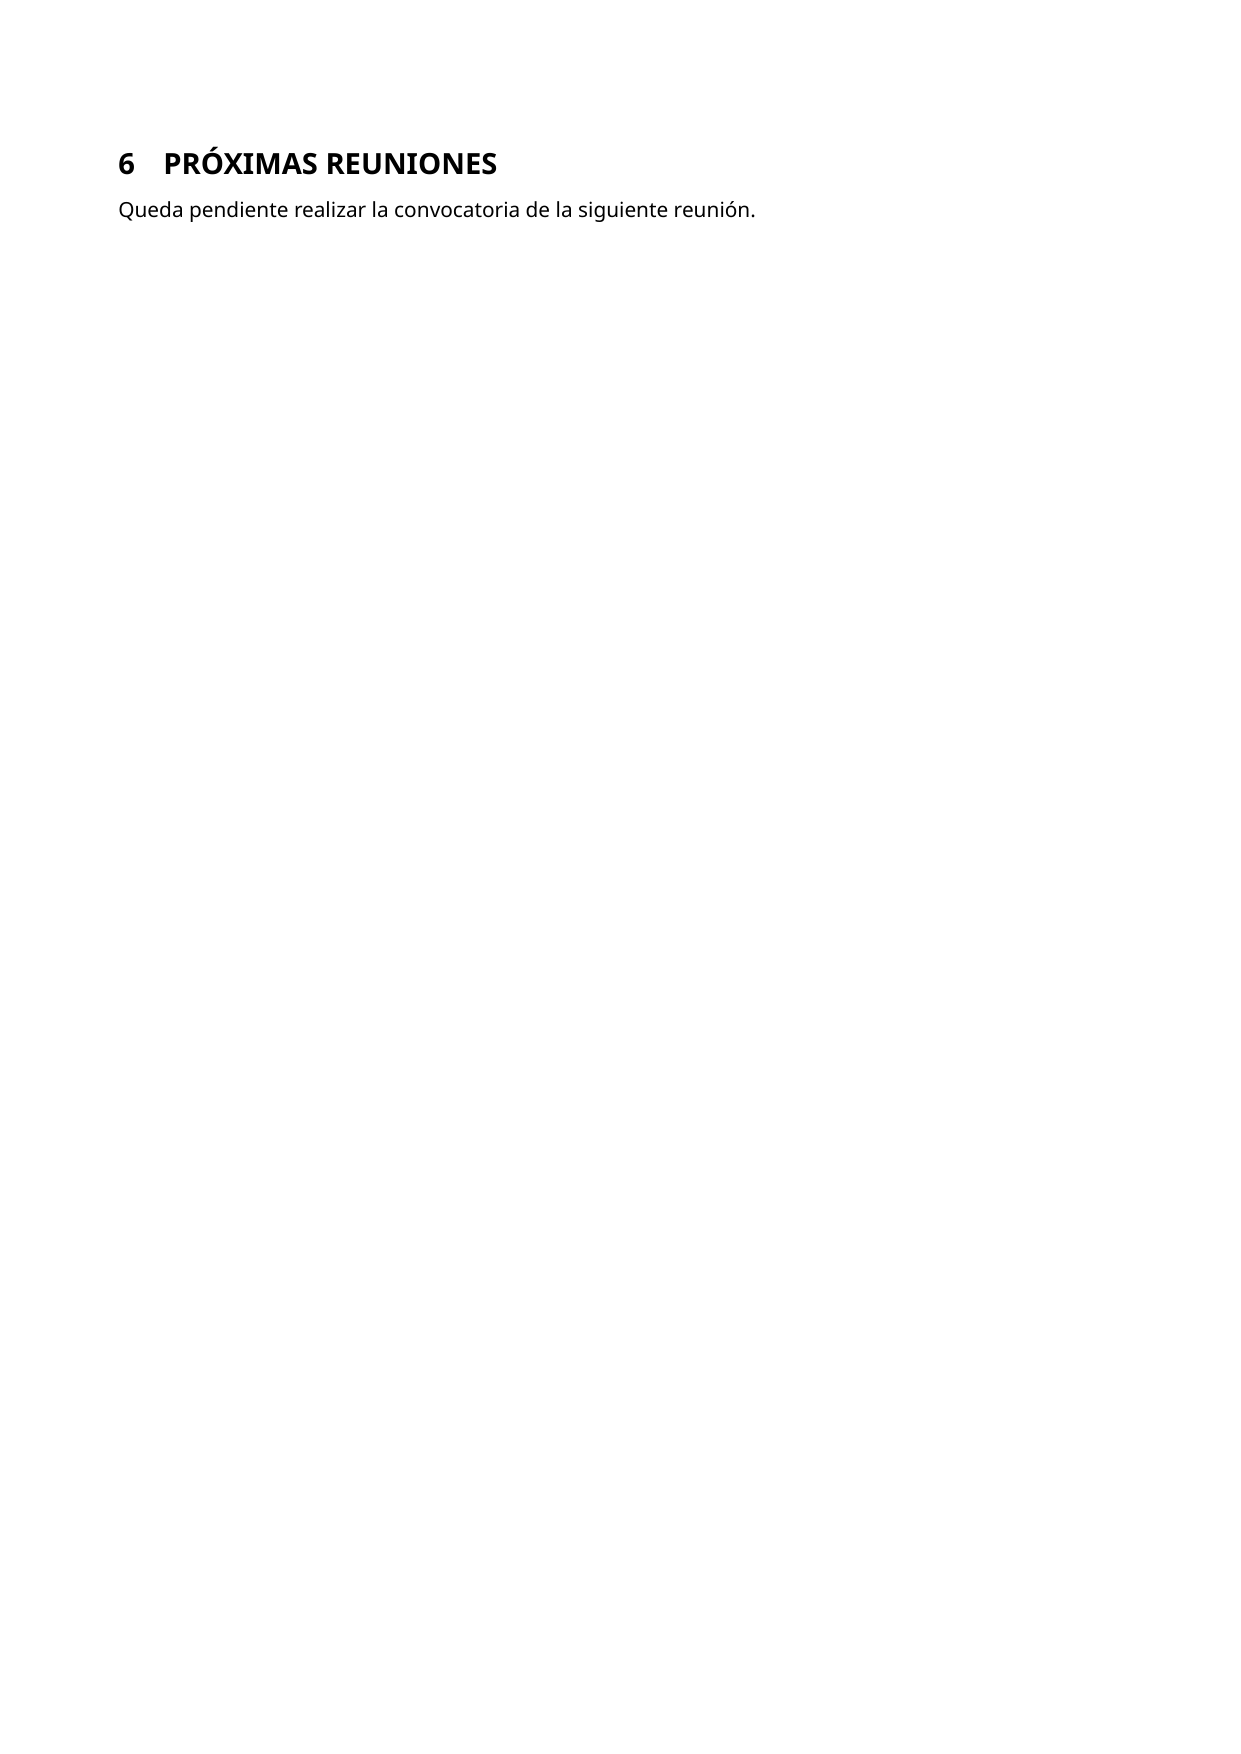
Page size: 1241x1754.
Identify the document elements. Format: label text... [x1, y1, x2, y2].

subtitle PRÓXIMAS REUNIONES [118, 143, 1122, 183]
text Queda pendiente realizar la convocatoria de la siguiente reunión. [118, 195, 1122, 224]
